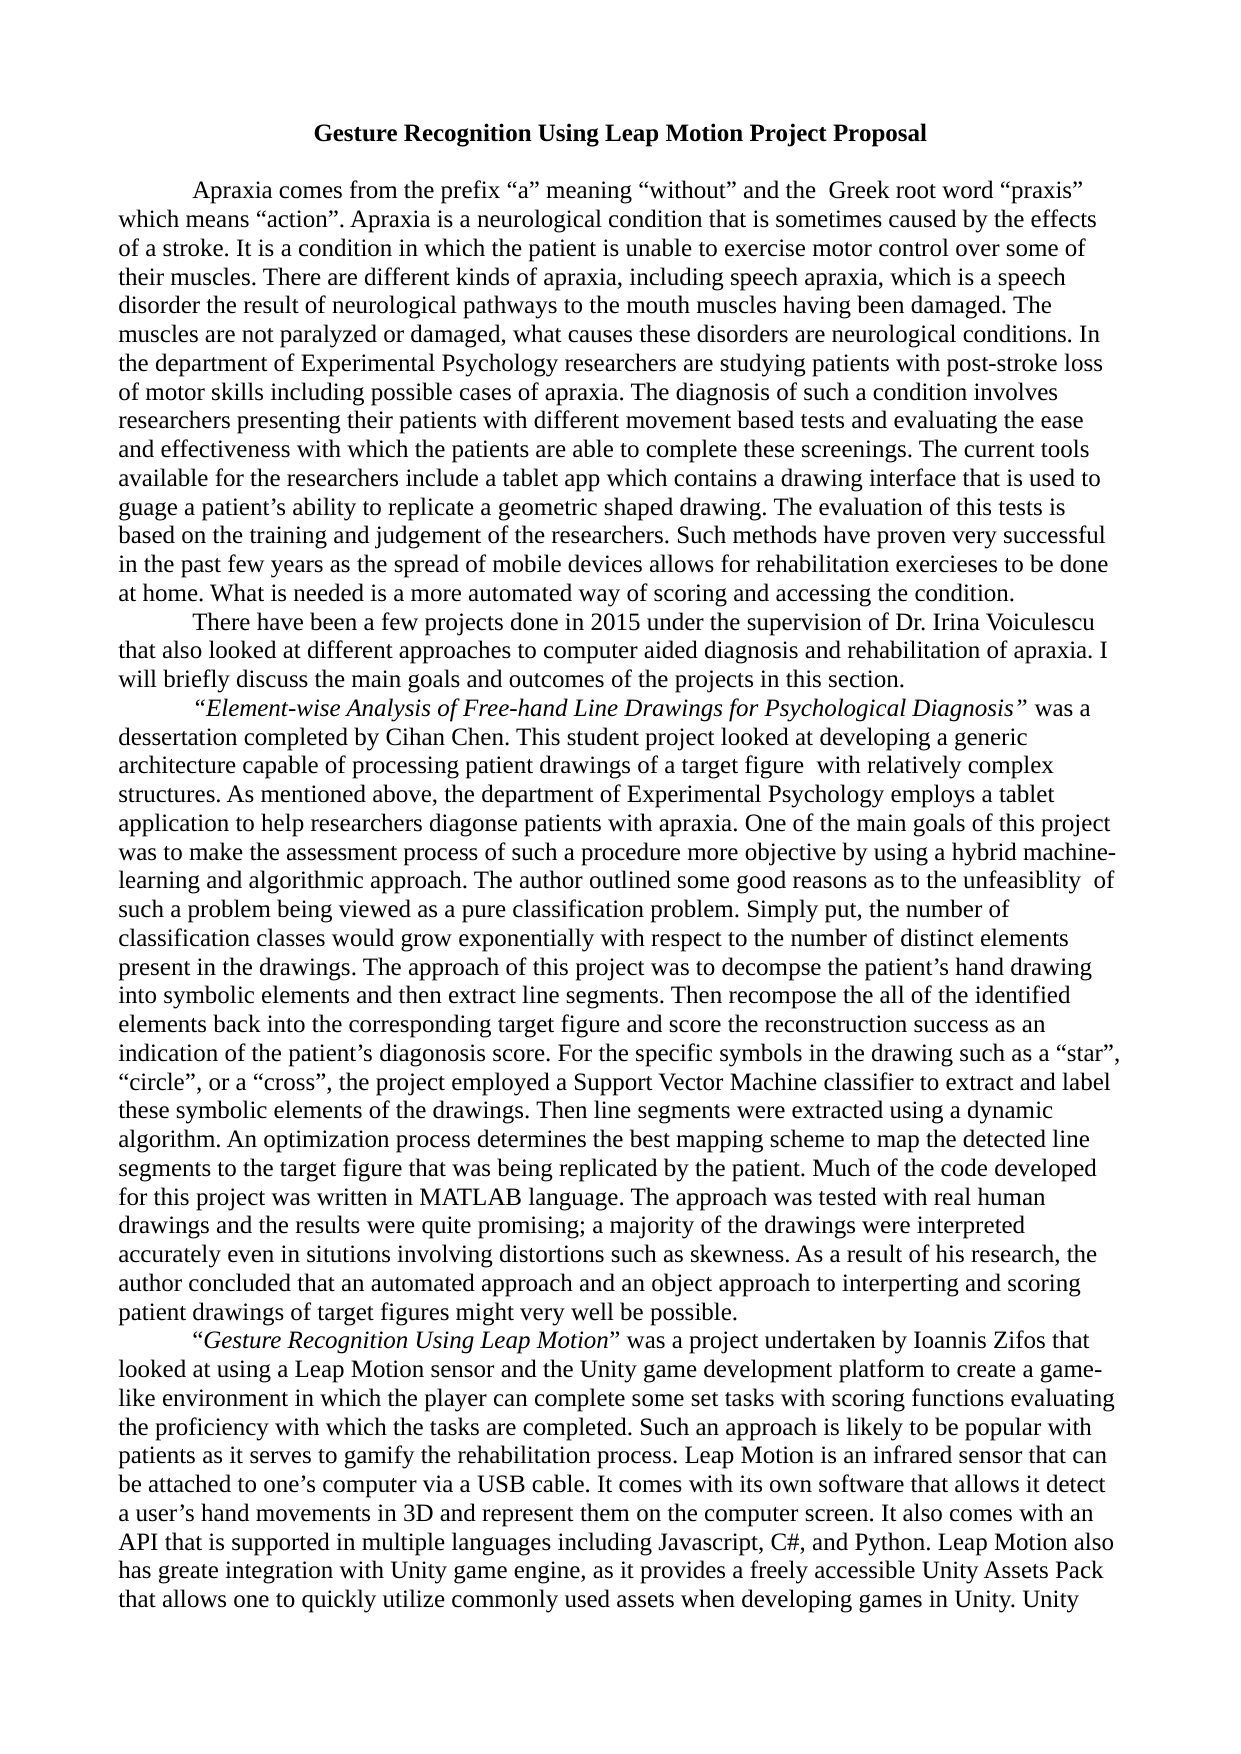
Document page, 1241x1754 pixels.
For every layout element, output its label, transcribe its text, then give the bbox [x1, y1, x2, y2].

text “Element-wise Analysis of Free-hand Line Drawings for Psychological Diagnosis” was a dessertation completed by Cihan Chen. This student project looked at developing a generic architecture capable of processing patient drawings of a target figure with relatively complex structures. As mentioned above, the department of Experimental Psychology employs a tablet application to help researchers diagonse patients with apraxia. One of the main goals of this project was to make the assessment process of such a procedure more objective by using a hybrid machine-learning and algorithmic approach. The author outlined some good reasons as to the unfeasiblity of such a problem being viewed as a pure classification problem. Simply put, the number of classification classes would grow exponentially with respect to the number of distinct elements present in the drawings. The approach of this project was to decompse the patient’s hand drawing into symbolic elements and then extract line segments. Then recompose the all of the identified elements back into the corresponding target figure and score the reconstruction success as an indication of the patient’s diagonosis score. For the specific symbols in the drawing such as a “star”, “circle”, or a “cross”, the project employed a Support Vector Machine classifier to extract and label these symbolic elements of the drawings. Then line segments were extracted using a dynamic algorithm. An optimization process determines the best mapping scheme to map the detected line segments to the target figure that was being replicated by the patient. Much of the code developed for this project was written in MATLAB language. The approach was tested with real human drawings and the results were quite promising; a majority of the drawings were interpreted accurately even in situtions involving distortions such as skewness. As a result of his research, the author concluded that an automated approach and an object approach to interperting and scoring patient drawings of target figures might very well be possible. [118, 693, 1122, 1326]
text “Gesture Recognition Using Leap Motion” was a project undertaken by Ioannis Zifos that looked at using a Leap Motion sensor and the Unity game development platform to create a game-like environment in which the player can complete some set tasks with scoring functions evaluating the proficiency with which the tasks are completed. Such an approach is likely to be popular with patients as it serves to gamify the rehabilitation process. Leap Motion is an infrared sensor that can be attached to one’s computer via a USB cable. It comes with its own software that allows it detect a user’s hand movements in 3D and represent them on the computer screen. It also comes with an API that is supported in multiple languages including Javascript, C#, and Python. Leap Motion also has greate integration with Unity game engine, as it provides a freely accessible Unity Assets Pack that allows one to quickly utilize commonly used assets when developing games in Unity. Unity [118, 1326, 1122, 1613]
text Gesture Recognition Using Leap Motion Project Proposal [118, 118, 1122, 147]
text Apraxia comes from the prefix “a” meaning “without” and the Greek root word “praxis” which means “action”. Apraxia is a neurological condition that is sometimes caused by the effects of a stroke. It is a condition in which the patient is unable to exercise motor control over some of their muscles. There are different kinds of apraxia, including speech apraxia, which is a speech disorder the result of neurological pathways to the mouth muscles having been damaged. The muscles are not paralyzed or damaged, what causes these disorders are neurological conditions. In the department of Experimental Psychology researchers are studying patients with post-stroke loss of motor skills including possible cases of apraxia. The diagnosis of such a condition involves researchers presenting their patients with different movement based tests and evaluating the ease and effectiveness with which the patients are able to complete these screenings. The current tools available for the researchers include a tablet app which contains a drawing interface that is used to guage a patient’s ability to replicate a geometric shaped drawing. The evaluation of this tests is based on the training and judgement of the researchers. Such methods have proven very successful in the past few years as the spread of mobile devices allows for rehabilitation exercieses to be done at home. What is needed is a more automated way of scoring and accessing the condition. [118, 176, 1122, 607]
text There have been a few projects done in 2015 under the supervision of Dr. Irina Voiculescu that also looked at different approaches to computer aided diagnosis and rehabilitation of apraxia. I will briefly discuss the main goals and outcomes of the projects in this section. [118, 607, 1122, 693]
